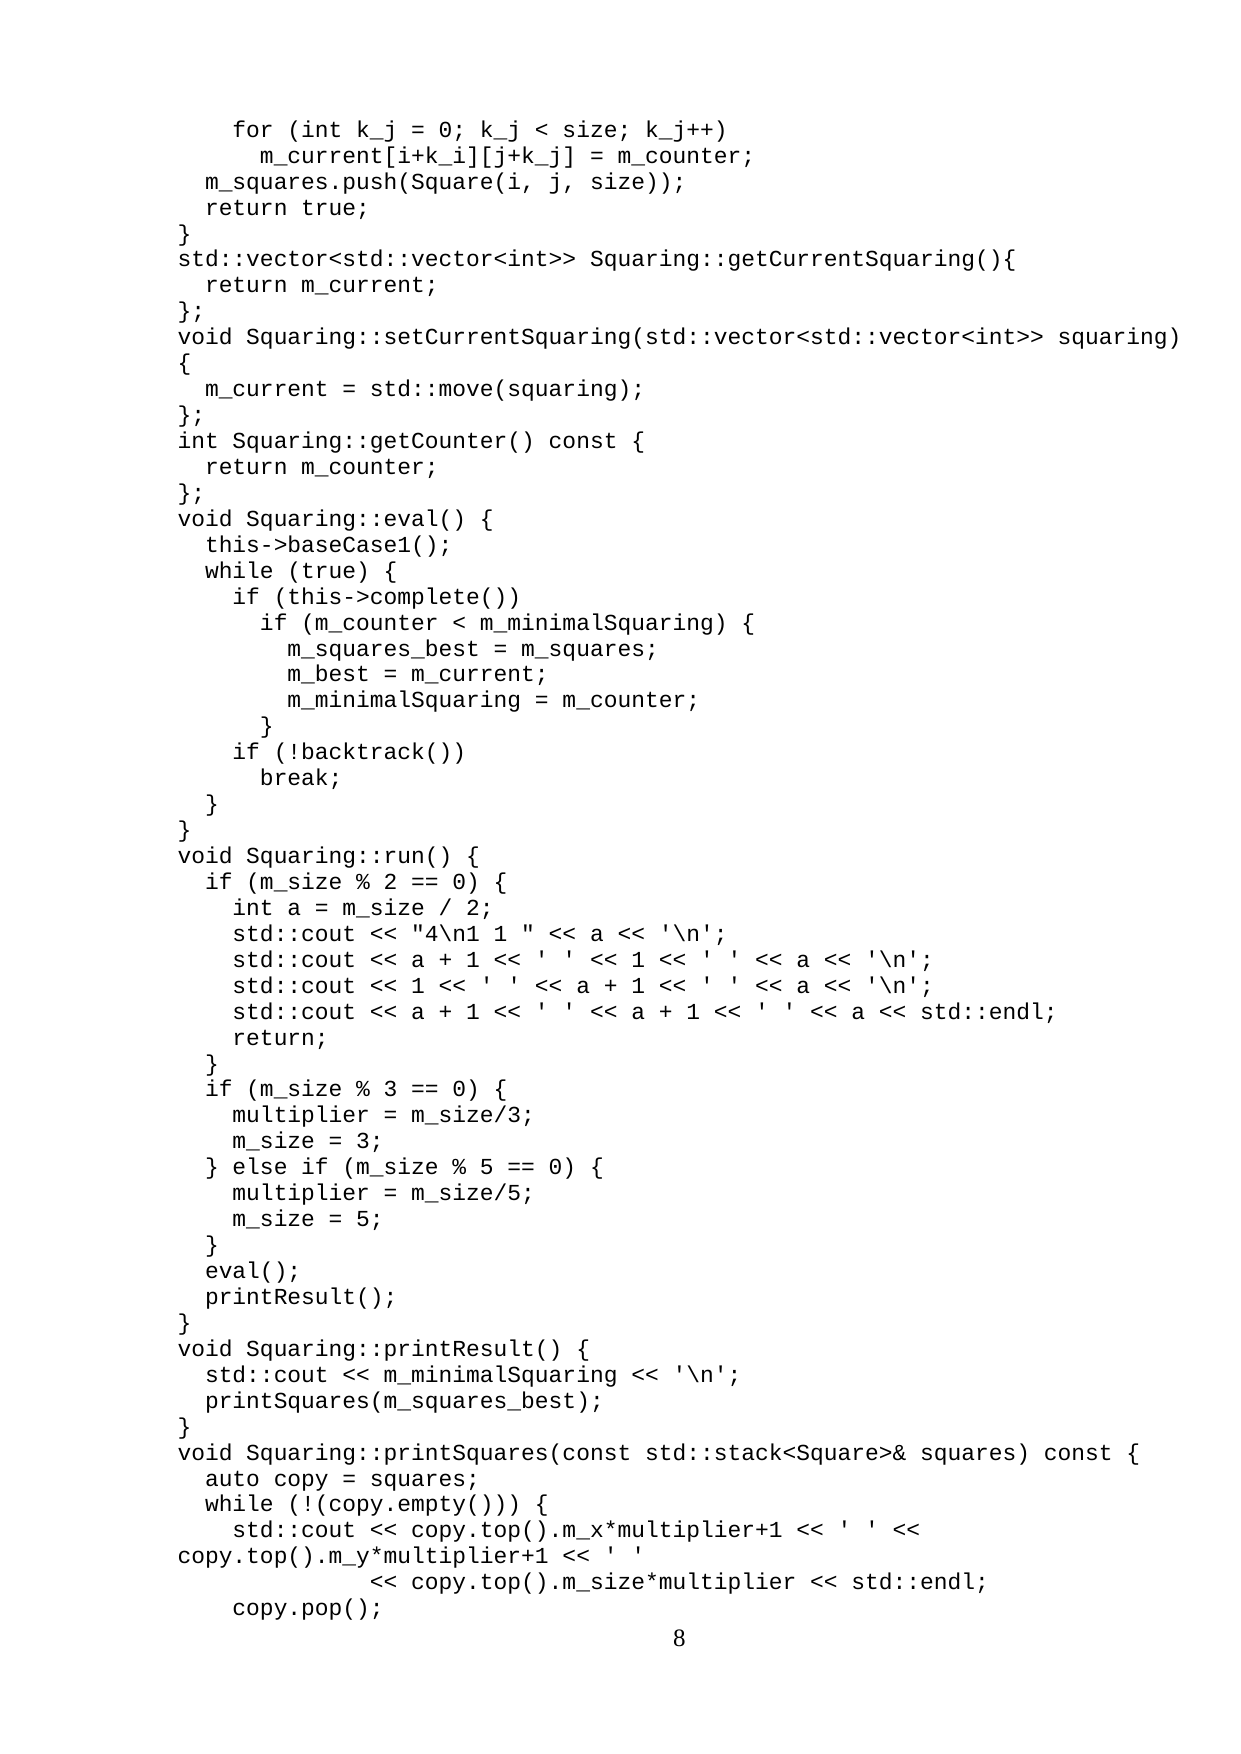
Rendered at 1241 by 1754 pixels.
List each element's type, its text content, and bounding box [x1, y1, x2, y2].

text std::cout << 1 << ' ' << a + 1 << ' ' << a << '\n'; [177, 974, 1181, 1000]
text m_size = 3; [177, 1130, 1181, 1156]
text } [177, 1052, 1181, 1078]
text m_squares.push(Square(i, j, size)); [177, 170, 1181, 196]
text }; [177, 300, 1181, 326]
text m_squares_best = m_squares; [177, 637, 1181, 663]
text void Squaring::run() { [177, 844, 1181, 870]
text for (int k_j = 0; k_j < size; k_j++) [177, 118, 1181, 144]
text printSquares(m_squares_best); [177, 1389, 1181, 1415]
text if (m_size % 3 == 0) { [177, 1078, 1181, 1104]
text printResult(); [177, 1285, 1181, 1311]
text while (!(copy.empty())) { [177, 1493, 1181, 1519]
text }; [177, 403, 1181, 429]
text std::cout << "4\n1 1 " << a << '\n'; [177, 922, 1181, 948]
text m_current[i+k_i][j+k_j] = m_counter; [177, 144, 1181, 170]
text multiplier = m_size/5; [177, 1182, 1181, 1207]
text } else if (m_size % 5 == 0) { [177, 1156, 1181, 1182]
text return; [177, 1026, 1181, 1052]
text } [177, 792, 1181, 818]
text eval(); [177, 1259, 1181, 1285]
text } [177, 1311, 1181, 1337]
text if (!backtrack()) [177, 741, 1181, 767]
text std::cout << a + 1 << ' ' << 1 << ' ' << a << '\n'; [177, 948, 1181, 974]
text << copy.top().m_size*multiplier << std::endl; [177, 1571, 1181, 1597]
text while (true) { [177, 559, 1181, 585]
text return true; [177, 196, 1181, 222]
text int Squaring::getCounter() const { [177, 429, 1181, 455]
text if (m_size % 2 == 0) { [177, 870, 1181, 896]
text this->baseCase1(); [177, 533, 1181, 559]
text std::cout << a + 1 << ' ' << a + 1 << ' ' << a << std::endl; [177, 1000, 1181, 1026]
text m_minimalSquaring = m_counter; [177, 689, 1181, 715]
text m_best = m_current; [177, 663, 1181, 689]
text void Squaring::eval() { [177, 507, 1181, 533]
text std::cout << copy.top().m_x*multiplier+1 << ' ' << copy.top().m_y*multiplier+1 << ' ' [177, 1519, 1181, 1571]
text std::cout << m_minimalSquaring << '\n'; [177, 1363, 1181, 1389]
text int a = m_size / 2; [177, 896, 1181, 922]
text std::vector<std::vector<int>> Squaring::getCurrentSquaring(){ [177, 248, 1181, 274]
text return m_counter; [177, 455, 1181, 481]
text break; [177, 767, 1181, 792]
text return m_current; [177, 274, 1181, 300]
text if (this->complete()) [177, 585, 1181, 611]
text } [177, 1233, 1181, 1259]
text copy.pop(); [177, 1597, 1181, 1622]
text }; [177, 481, 1181, 507]
text } [177, 1415, 1181, 1441]
text if (m_counter < m_minimalSquaring) { [177, 611, 1181, 637]
text } [177, 222, 1181, 248]
text m_current = std::move(squaring); [177, 377, 1181, 403]
text void Squaring::printResult() { [177, 1337, 1181, 1363]
text m_size = 5; [177, 1207, 1181, 1233]
text void Squaring::printSquares(const std::stack<Square>& squares) const { [177, 1441, 1181, 1467]
text multiplier = m_size/3; [177, 1104, 1181, 1130]
text } [177, 715, 1181, 741]
text auto copy = squares; [177, 1467, 1181, 1493]
text } [177, 818, 1181, 844]
text void Squaring::setCurrentSquaring(std::vector<std::vector<int>> squaring){ [177, 326, 1181, 377]
